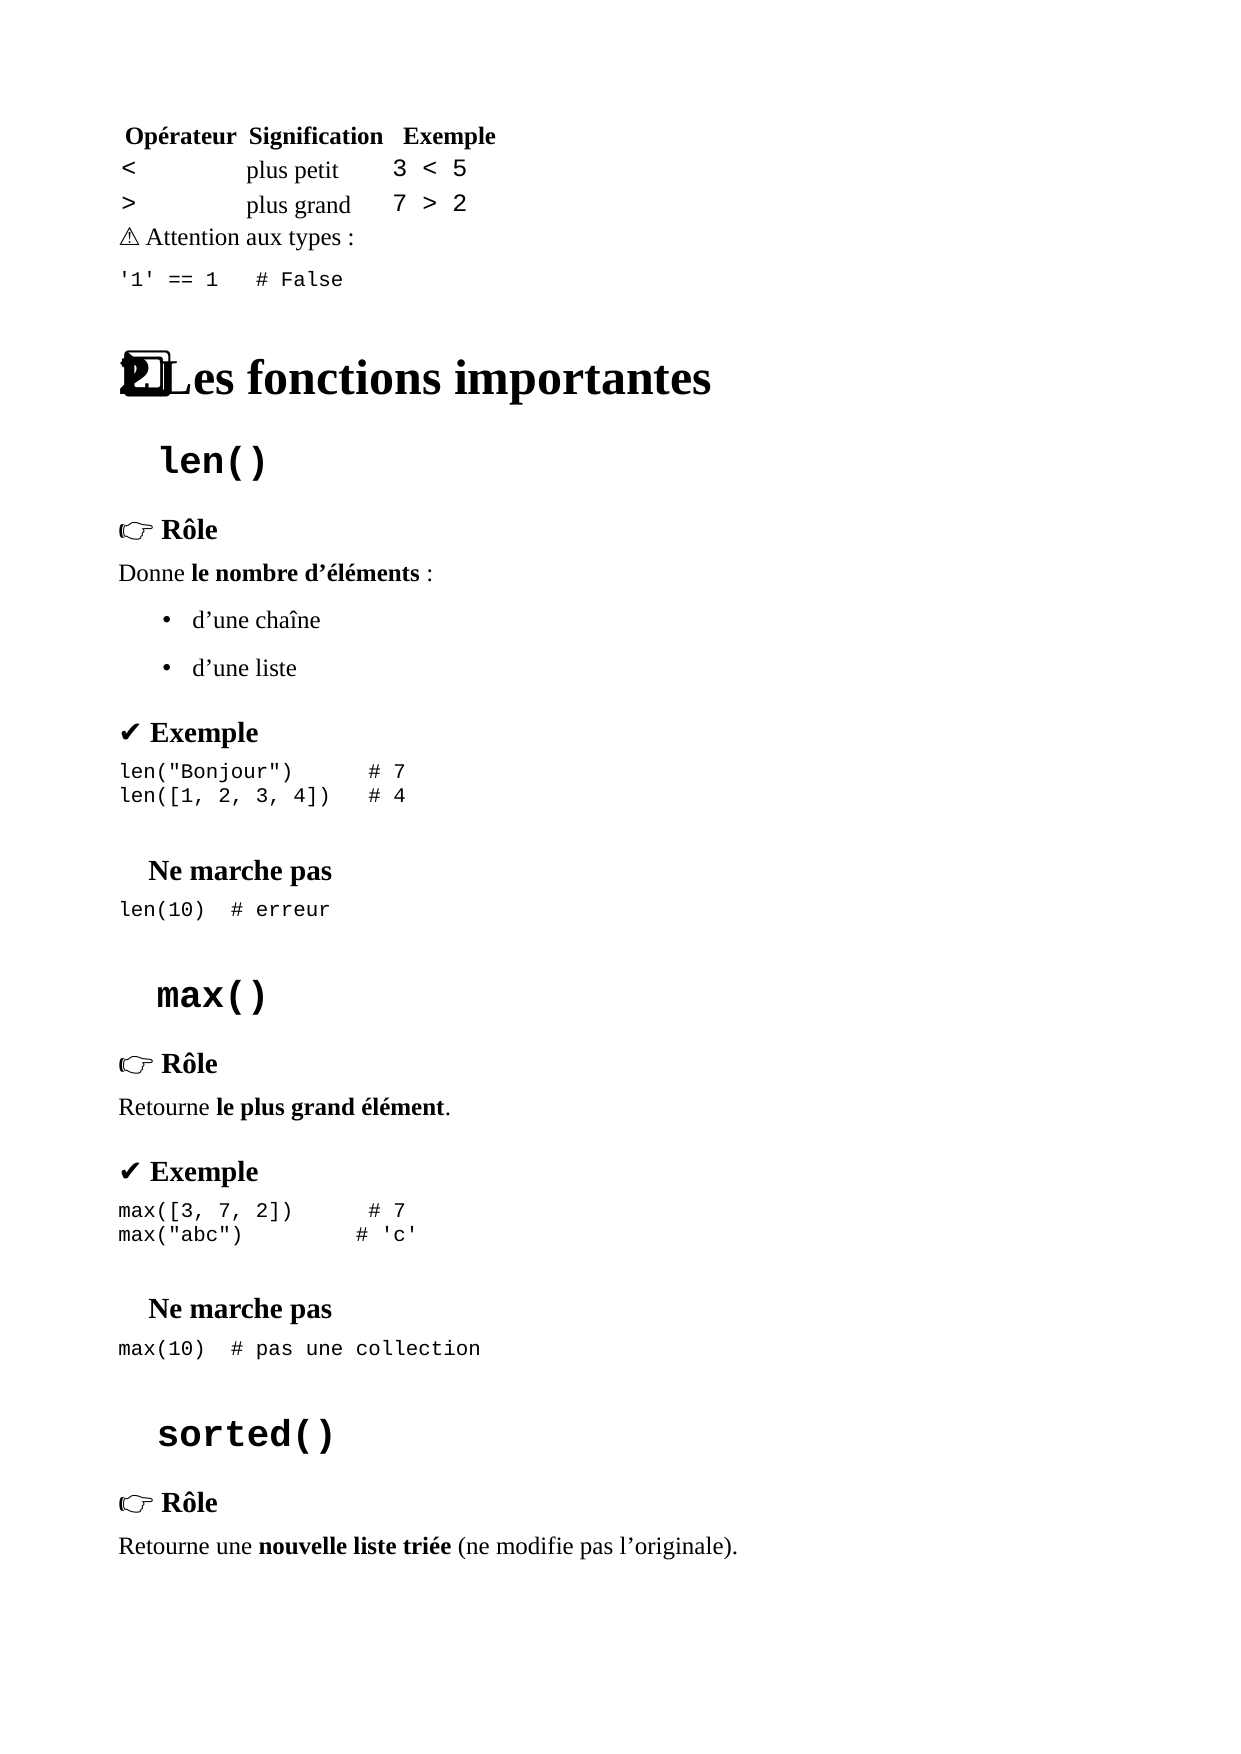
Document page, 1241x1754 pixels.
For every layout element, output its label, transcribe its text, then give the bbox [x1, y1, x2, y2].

table_cell < [118, 153, 243, 187]
table_header Exemple [389, 118, 510, 153]
table_header Opérateur [118, 118, 243, 153]
table_cell plus grand [243, 187, 389, 222]
table_cell > [118, 187, 243, 222]
subtitle 👉 Rôle [118, 1485, 1122, 1518]
list d’une chaîne [162, 605, 1122, 634]
subtitle 👉 Rôle [118, 1046, 1122, 1079]
table_header Signification [243, 118, 389, 153]
subtitle 🔹 sorted() [118, 1412, 1122, 1458]
text len("Bonjour") # 7 [118, 761, 1122, 785]
text ⚠️ Attention aux types : [118, 222, 1122, 251]
text len([1, 2, 3, 4]) # 4 [118, 785, 1122, 808]
table_cell plus petit [243, 153, 389, 187]
subtitle 🔹 len() [118, 438, 1122, 485]
text max("abc") # 'c' [118, 1224, 1122, 1247]
subtitle ❌ Ne marche pas [118, 1292, 1122, 1325]
list d’une liste [162, 653, 1122, 682]
text max([3, 7, 2]) # 7 [118, 1200, 1122, 1224]
table_cell 7 > 2 [389, 187, 510, 222]
text Donne le nombre d’éléments : [118, 558, 1122, 587]
text max(10) # pas une collection [118, 1338, 1122, 1361]
subtitle 2️⃣ Les fonctions importantes [118, 348, 1122, 405]
subtitle ✔️ Exemple [118, 1154, 1122, 1188]
subtitle 👉 Rôle [118, 512, 1122, 545]
subtitle ❌ Ne marche pas [118, 853, 1122, 886]
text len(10) # erreur [118, 899, 1122, 922]
text '1' == 1 # False [118, 269, 1122, 293]
subtitle 🔹 max() [118, 973, 1122, 1019]
table_cell 3 < 5 [389, 153, 510, 187]
text Retourne une nouvelle liste triée (ne modifie pas l’originale). [118, 1531, 1122, 1560]
subtitle ✔️ Exemple [118, 715, 1122, 749]
text Retourne le plus grand élément. [118, 1092, 1122, 1121]
